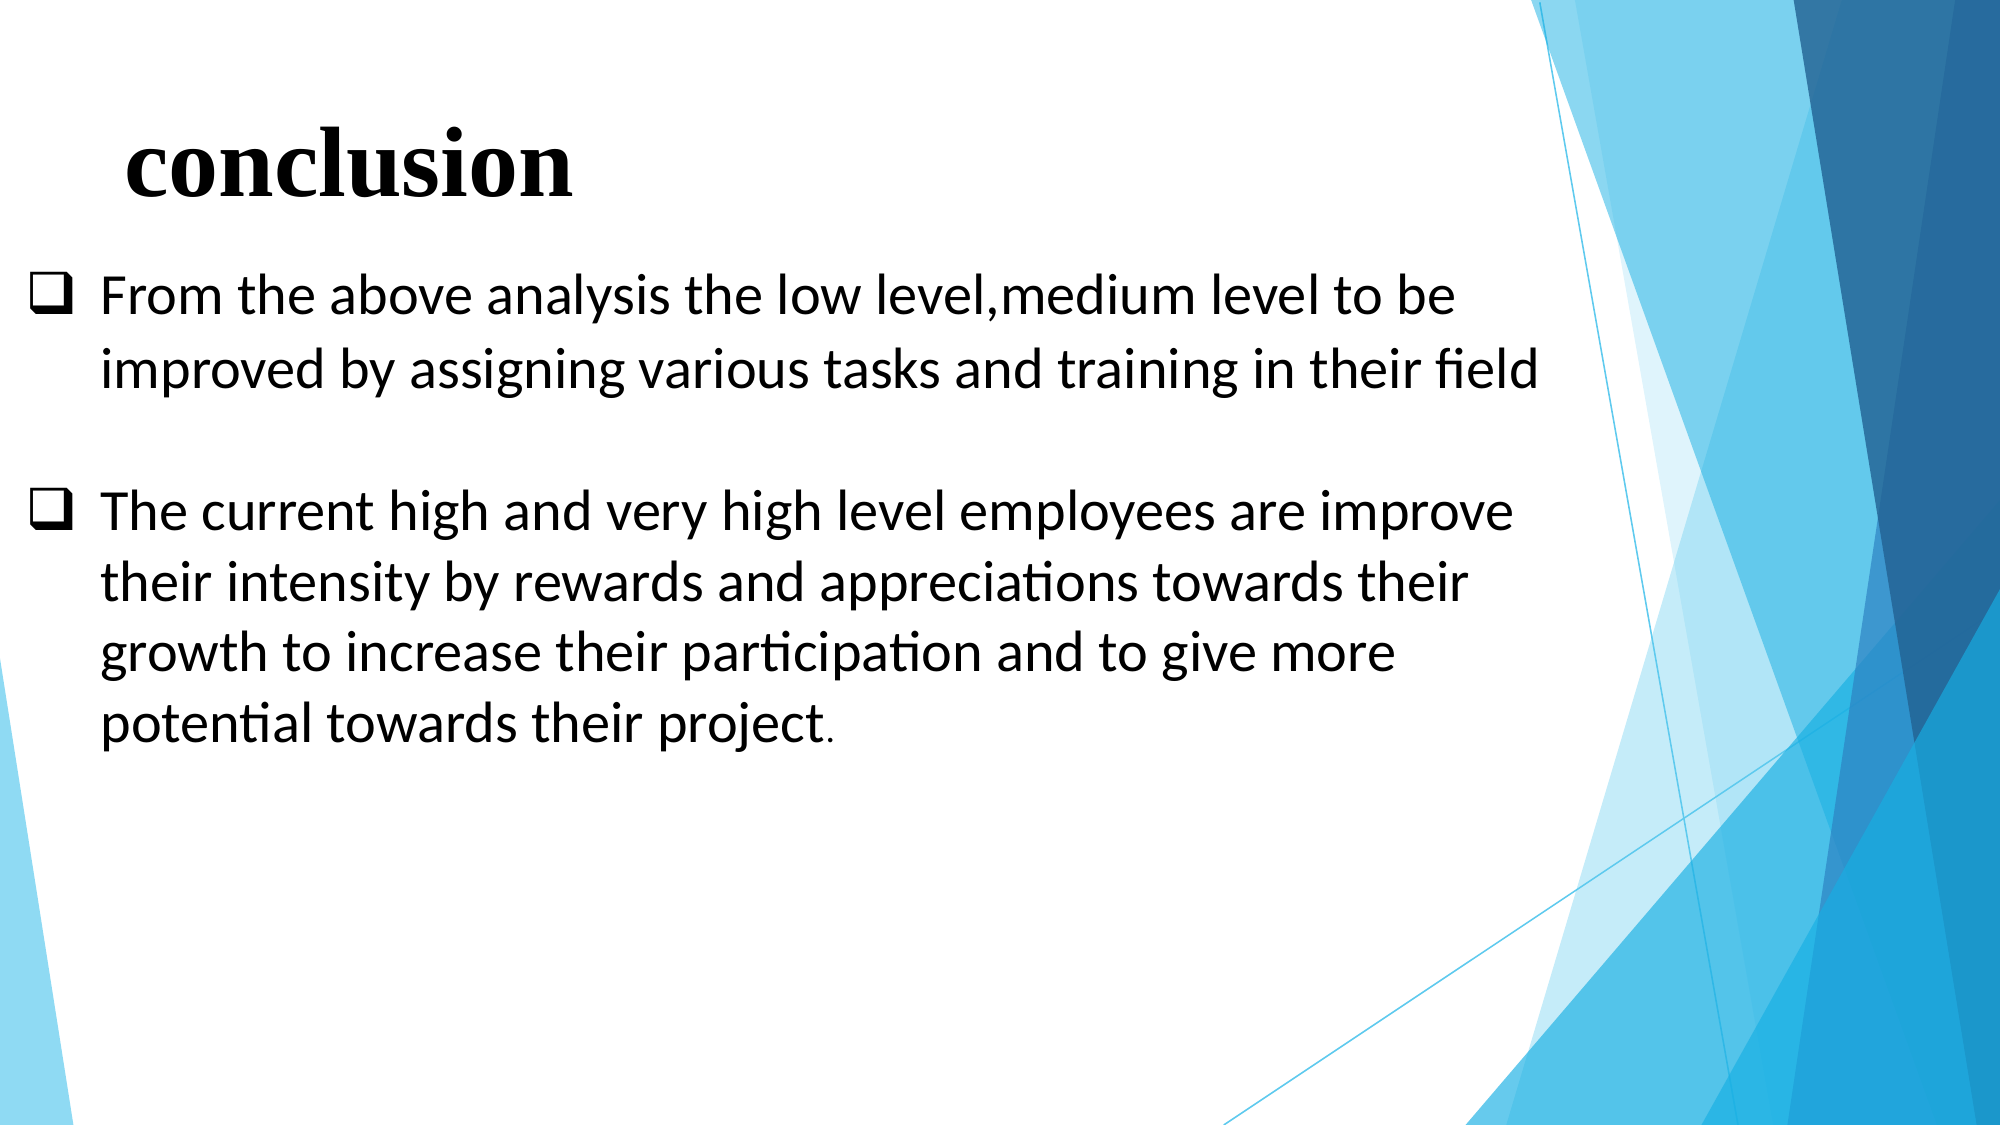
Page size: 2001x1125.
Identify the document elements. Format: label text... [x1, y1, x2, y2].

subtitle conclusion [124, 103, 1559, 218]
list From the above analysis the low level,medium level to be improved by assigning various tasks and training in their field [25, 258, 1548, 403]
list The current high and very high level employees are improve their intensity by rewards and appreciations towards their growth to increase their participation and to give more potential towards their project. [25, 474, 1548, 757]
